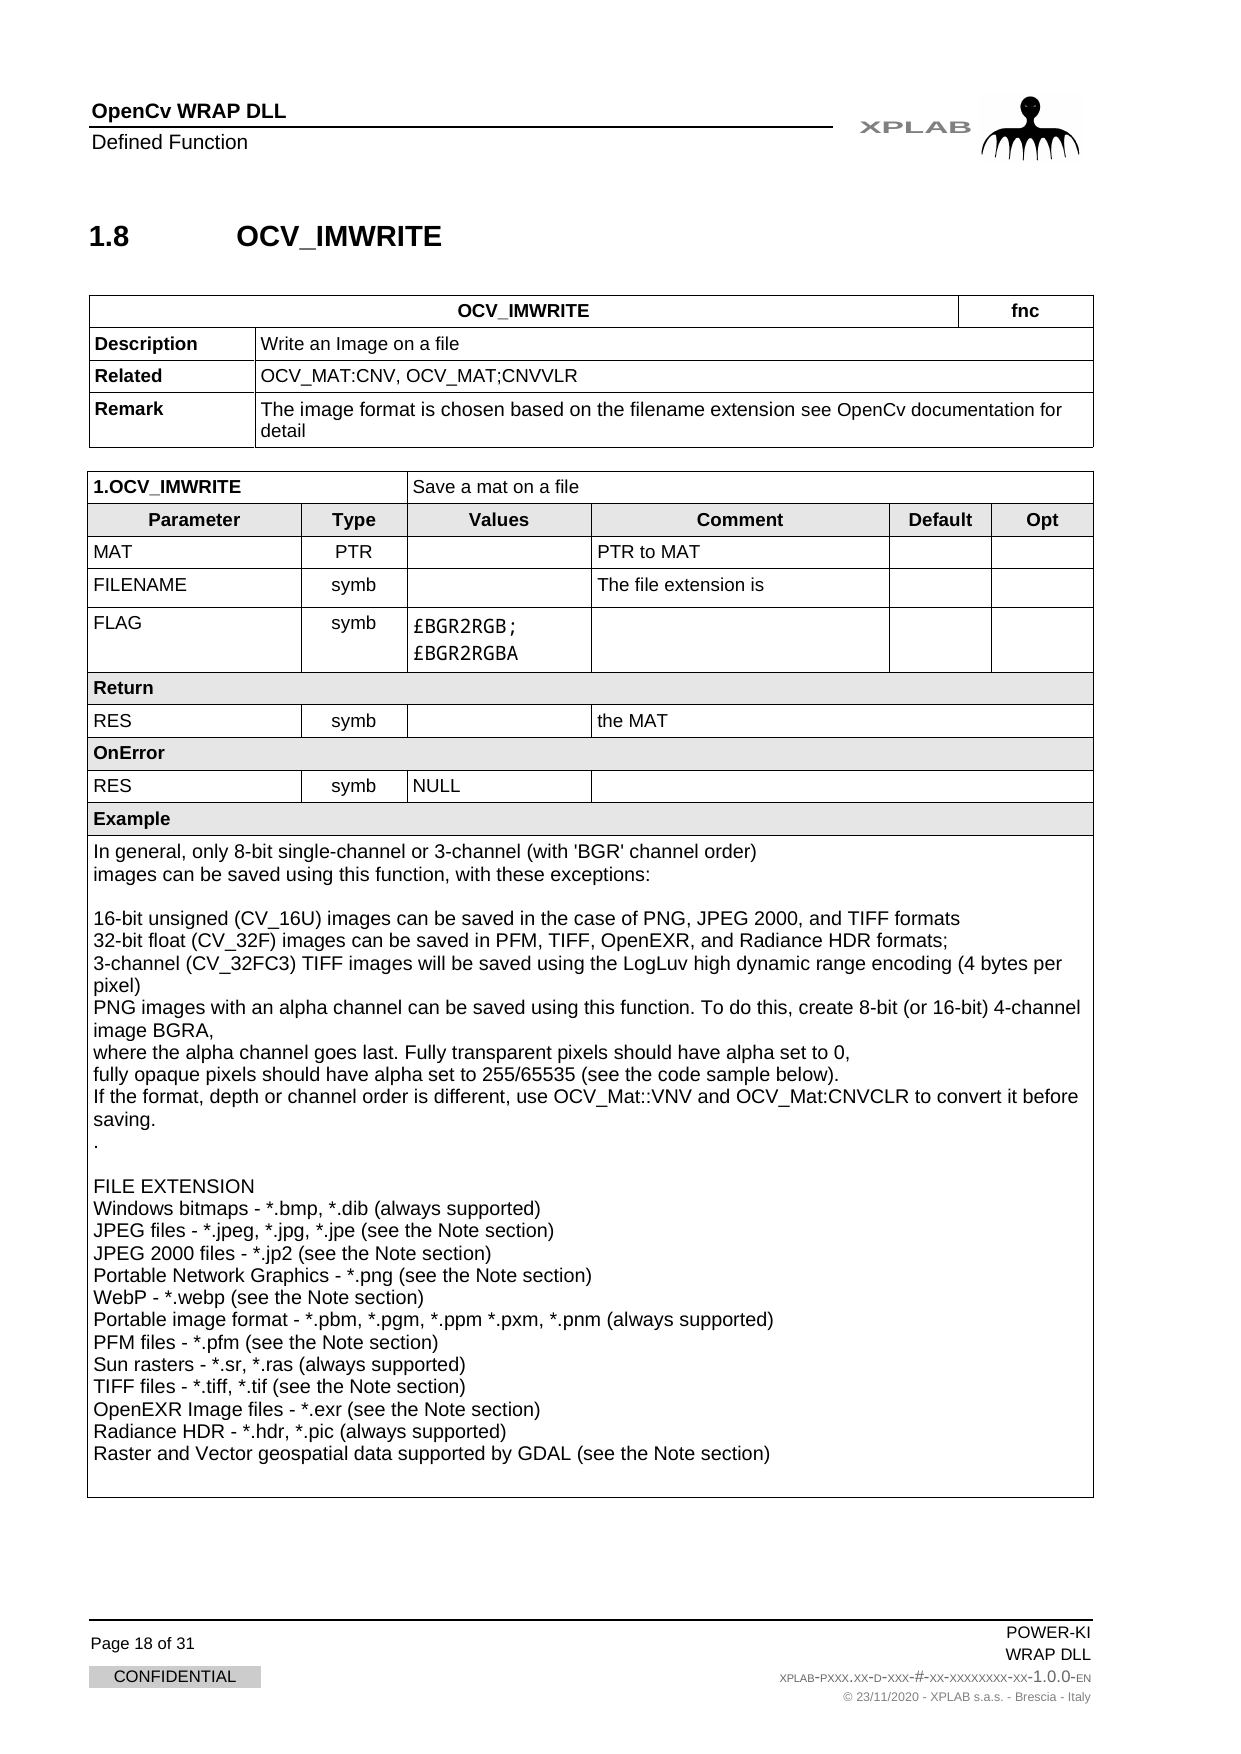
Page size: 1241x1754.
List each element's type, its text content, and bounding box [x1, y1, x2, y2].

table_cell [992, 537, 1093, 568]
table_cell In general, only 8-bit single-channel or 3-channel (with 'BGR' channel order) images can be saved using this function, with these exceptions: 16-bit unsigned (CV_16U) images can be saved in the case of PNG, JPEG 2000, and TIFF formats 32-bit float (CV_32F) images can be saved in PFM, TIFF, OpenEXR, and Radiance HDR formats; 3-channel (CV_32FC3) TIFF images will be saved using the LogLuv high dynamic range encoding (4 bytes per pixel) PNG images with an alpha channel can be saved using this function. To do this, create 8-bit (or 16-bit) 4-channel image BGRA, where the alpha channel goes last. Fully transparent pixels should have alpha set to 0, fully opaque pixels should have alpha set to 255/65535 (see the code sample below). If the format, depth or channel order is different, use OCV_Mat::VNV and OCV_Mat:CNVCLR to convert it before saving. . FILE EXTENSION Windows bitmaps - *.bmp, *.dib (always supported) JPEG files - *.jpeg, *.jpg, *.jpe (see the Note section) JPEG 2000 files - *.jp2 (see the Note section) Portable Network Graphics - *.png (see the Note section) WebP - *.webp (see the Note section) Portable image format - *.pbm, *.pgm, *.ppm *.pxm, *.pnm (always supported) PFM files - *.pfm (see the Note section) Sun rasters - *.sr, *.ras (always supported) TIFF files - *.tiff, *.tif (see the Note section) OpenEXR Image files - *.exr (see the Note section) Radiance HDR - *.hdr, *.pic (always supported) Raster and Vector geospatial data supported by GDAL (see the Note section) [88, 836, 1093, 1497]
table_cell [408, 537, 591, 568]
subtitle OCV_IMWRITE [88, 220, 1093, 252]
table_cell OCV_MAT:CNV, OCV_MAT;CNVVLR [256, 361, 1093, 392]
table_cell [408, 705, 591, 737]
table_cell Description [90, 328, 254, 360]
table_cell FILENAME [88, 569, 301, 607]
table_cell symb [302, 705, 407, 737]
table_cell Opt [992, 504, 1093, 536]
table_cell [992, 608, 1093, 672]
table_header fnc [959, 296, 1093, 327]
table_cell symb [302, 608, 407, 672]
picture [978, 92, 1083, 164]
table_cell [592, 608, 889, 672]
table_cell [890, 537, 991, 568]
table_cell Return [88, 673, 1093, 704]
table_cell Type [302, 504, 407, 536]
table_cell [592, 771, 1093, 802]
table_cell Values [408, 504, 591, 536]
table_cell Example [88, 803, 1093, 835]
table_cell [992, 569, 1093, 607]
table_header 1.OCV_IMWRITE [88, 472, 407, 503]
table_cell £BGR2RGB; £BGR2RGBA [408, 608, 591, 672]
table_cell NULL [408, 771, 591, 802]
table_cell Related [90, 361, 254, 392]
table_cell PTR to MAT [592, 537, 889, 568]
table_header Save a mat on a file [408, 472, 1093, 503]
table_cell Parameter [88, 504, 301, 536]
table_cell MAT [88, 537, 301, 568]
table_cell PTR [302, 537, 407, 568]
table_cell OnError [88, 738, 1093, 770]
table_cell [890, 608, 991, 672]
table_cell The file extension is [592, 569, 889, 607]
table_cell RES [88, 705, 301, 737]
table_cell [408, 569, 591, 607]
table_cell Write an Image on a file [256, 328, 1093, 360]
table_cell RES [88, 771, 301, 802]
table_cell The image format is chosen based on the filename extension see OpenCv documentation for detail [256, 393, 1093, 447]
table_cell symb [302, 771, 407, 802]
table_header OCV_IMWRITE [90, 296, 958, 327]
table_cell the MAT [592, 705, 1093, 737]
table_cell Default [890, 504, 991, 536]
table_cell FLAG [88, 608, 301, 672]
table_cell [890, 569, 991, 607]
table_cell symb [302, 569, 407, 607]
table_cell Comment [592, 504, 889, 536]
table_cell Remark [90, 393, 254, 447]
